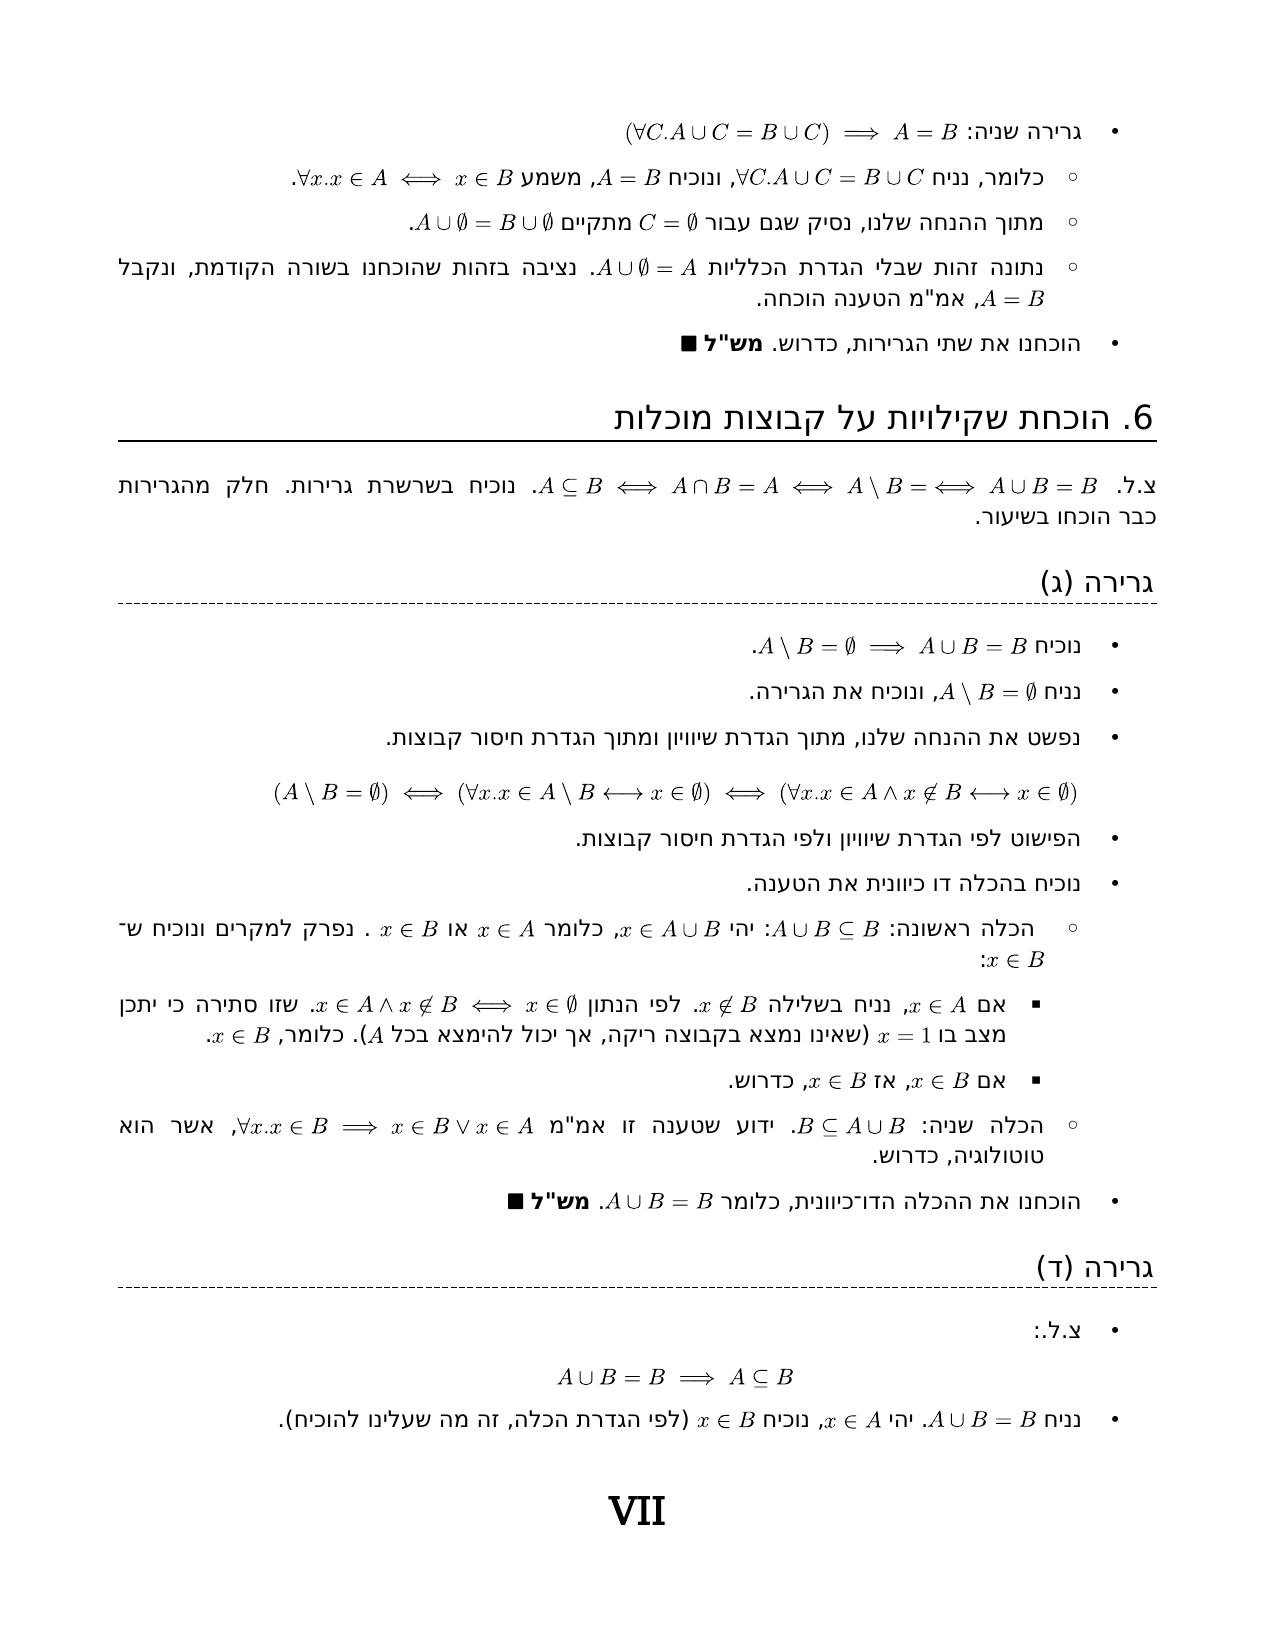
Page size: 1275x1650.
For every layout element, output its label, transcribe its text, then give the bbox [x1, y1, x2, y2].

list הכלה שניה: . ידוע שטענה זו אמ"מ , אשר הוא טוטולוגיה, כדרוש. [118, 1112, 1082, 1169]
list מתוך ההנחה שלנו, נסיק שגם עבור מתקיים . [118, 209, 1082, 236]
list כלומר, נניח , ונוכיח , משמע . [118, 164, 1082, 190]
list נניח , ונוכיח את הגרירה. [118, 678, 1119, 705]
list צ.ל.: [118, 1317, 1119, 1344]
list גרירה שניה: [118, 118, 1119, 145]
list נתונה זהות שבלי הגדרת הכלליות . נציבה בזהות שהוכחנו בשורה הקודמת, ונקבל , אמ"מ הטענה הוכחה. [118, 254, 1082, 311]
list נפשט את ההנחה שלנו, מתוך הגדרת שיוויון ומתוך הגדרת חיסור קבוצות. [118, 724, 1119, 750]
list נניח . יהי , נוכיח (לפי הגדרת הכלה, זה מה שעלינו להוכיח). [118, 1406, 1119, 1433]
text צ.ל. . נוכיח בשרשרת גרירות. חלק מהגרירות כבר הוכחו בשיעור. [118, 472, 1157, 530]
list אם , נניח בשלילה . לפי הנתון . שזו סתירה כי יתכן מצב בו (שאינו נמצא בקבוצה ריקה, אך יכול להימצא בכל ). כלומר, . [118, 991, 1044, 1048]
list הוכחנו את שתי הגרירות, כדרוש. מש"ל [118, 330, 1119, 357]
list נוכיח בהכלה דו כיוונית את הטענה. [118, 870, 1119, 897]
list אם , אז , כדרוש. [118, 1067, 1044, 1093]
list הפישוט לפי הגדרת שיוויון ולפי הגדרת חיסור קבוצות. [118, 825, 1119, 851]
subtitle גרירה (ג) [118, 563, 1157, 603]
subtitle גרירה (ד) [118, 1248, 1157, 1287]
list נוכיח . [118, 632, 1119, 659]
list הוכחנו את ההכלה הדו־כיוונית, כלומר . מש"ל [118, 1188, 1119, 1214]
list הכלה ראשונה: : יהי , כלומר או . נפרק למקרים ונוכיח ש־: [118, 915, 1082, 972]
subtitle 6. הוכחת שקילויות על קבוצות מוכלות [118, 395, 1157, 440]
